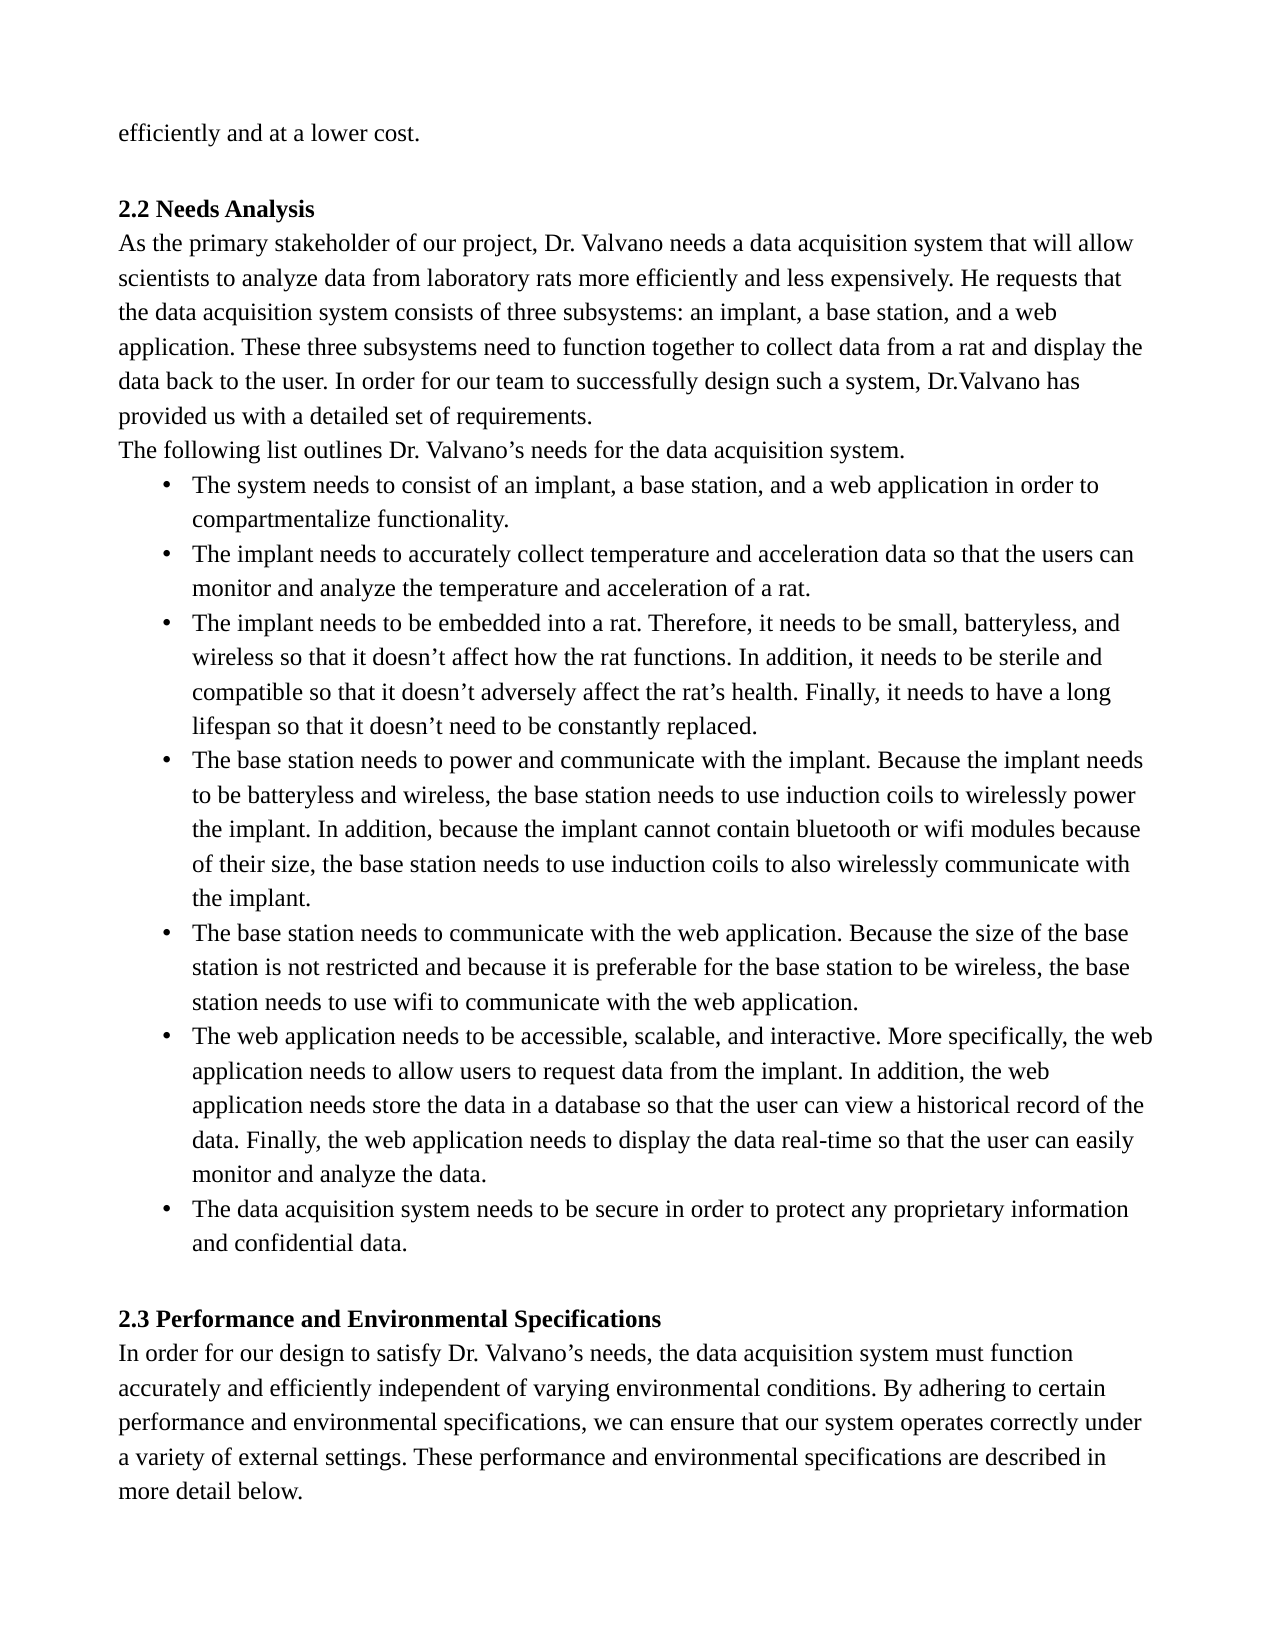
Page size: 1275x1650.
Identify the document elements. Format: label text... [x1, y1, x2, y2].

list The system needs to consist of an implant, a base station, and a web application in order to compartmentalize functionality. [162, 470, 1157, 533]
list The base station needs to communicate with the web application. Because the size of the base station is not restricted and because it is preferable for the base station to be wireless, the base station needs to use wifi to communicate with the web application. [162, 918, 1157, 1016]
list The data acquisition system needs to be secure in order to protect any proprietary information and confidential data. [162, 1194, 1157, 1257]
text efficiently and at a lower cost. [118, 118, 1157, 147]
text 2.2 Needs Analysis [118, 194, 1157, 223]
list The web application needs to be accessible, scalable, and interactive. More specifically, the web application needs to allow users to request data from the implant. In addition, the web application needs store the data in a database so that the user can view a historical record of the data. Finally, the web application needs to display the data real-time so that the user can easily monitor and analyze the data. [162, 1021, 1157, 1188]
list The implant needs to accurately collect temperature and acceleration data so that the users can monitor and analyze the temperature and acceleration of a rat. [162, 539, 1157, 602]
text The following list outlines Dr. Valvano’s needs for the data acquisition system. [118, 435, 1157, 464]
text 2.3 Performance and Environmental Specifications [118, 1304, 1157, 1333]
list The implant needs to be embedded into a rat. Therefore, it needs to be small, batteryless, and wireless so that it doesn’t affect how the rat functions. In addition, it needs to be sterile and compatible so that it doesn’t adversely affect the rat’s health. Finally, it needs to have a long lifespan so that it doesn’t need to be constantly replaced. [162, 608, 1157, 740]
text In order for our design to satisfy Dr. Valvano’s needs, the data acquisition system must function accurately and efficiently independent of varying environmental conditions. By adhering to certain performance and environmental specifications, we can ensure that our system operates correctly under a variety of external settings. These performance and environmental specifications are described in more detail below. [118, 1338, 1157, 1505]
list The base station needs to power and communicate with the implant. Because the implant needs to be batteryless and wireless, the base station needs to use induction coils to wirelessly power the implant. In addition, because the implant cannot contain bluetooth or wifi modules because of their size, the base station needs to use induction coils to also wirelessly communicate with the implant. [162, 746, 1157, 912]
text As the primary stakeholder of our project, Dr. Valvano needs a data acquisition system that will allow scientists to analyze data from laboratory rats more efficiently and less expensively. He requests that the data acquisition system consists of three subsystems: an implant, a base station, and a web application. These three subsystems need to function together to collect data from a rat and display the data back to the user. In order for our team to successfully design such a system, Dr.Valvano has provided us with a detailed set of requirements. [118, 228, 1157, 429]
